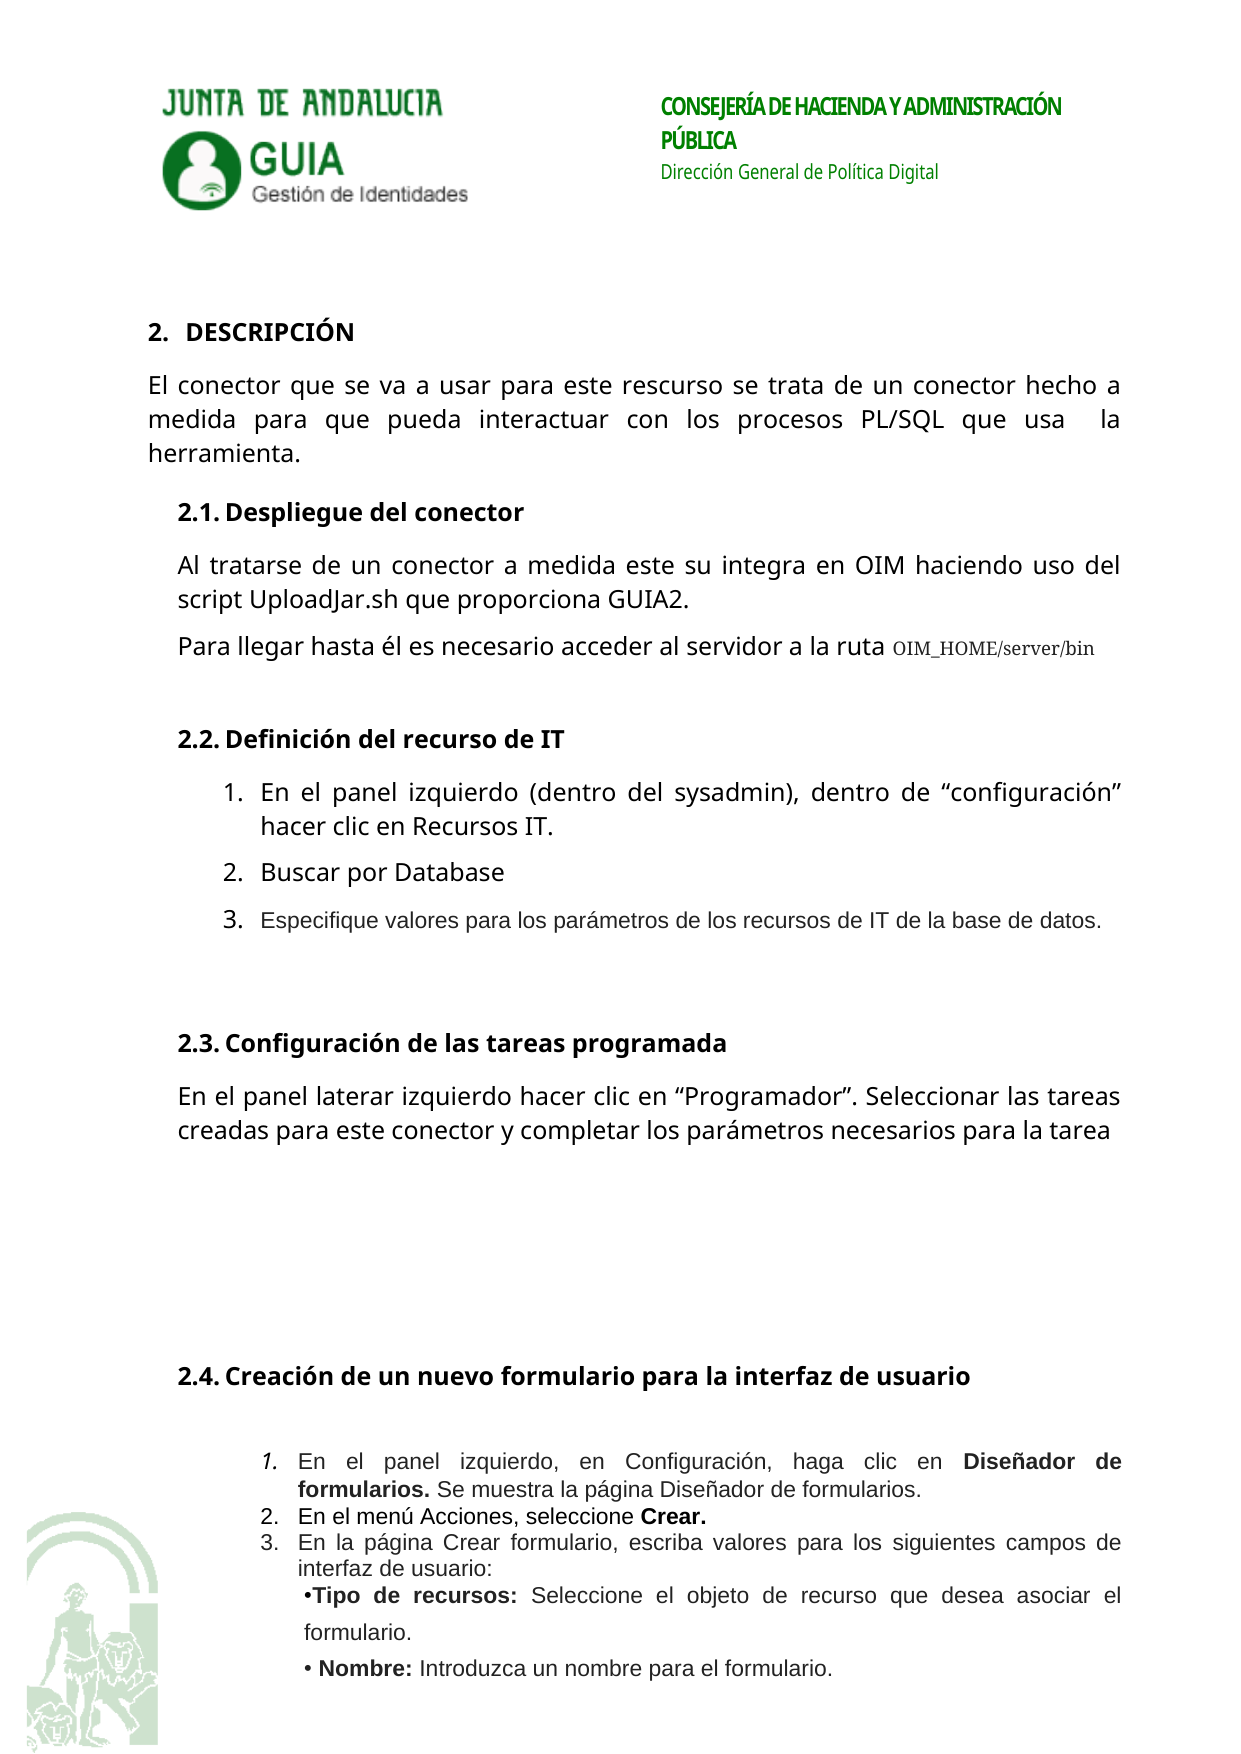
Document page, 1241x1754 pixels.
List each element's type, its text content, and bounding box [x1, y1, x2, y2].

list En el panel izquierdo (dentro del sysadmin), dentro de “configuración” hacer clic en Recursos IT. [223, 774, 1122, 842]
list Tipo de recursos: Seleccione el objeto de recurso que desea asociar el formulario. [161, 1582, 1122, 1645]
list En la página Crear formulario, escriba valores para los siguientes campos de interfaz de usuario: [260, 1529, 1122, 1582]
subtitle Configuración de las tareas programada [177, 1026, 1122, 1060]
text El conector que se va a usar para este rescurso se trata de un conector hecho a medida para que pueda interactuar con los procesos PL/SQL que usa la herramienta. [148, 368, 1122, 470]
subtitle Despliegue del conector [177, 495, 1122, 529]
subtitle Definición del recurso de IT [177, 722, 1122, 756]
text Para llegar hasta él es necesario acceder al servidor a la ruta OIM_HOME/server/bin [177, 628, 1122, 662]
subtitle DESCRIPCIÓN [148, 315, 1122, 349]
list Nombre: Introduzca un nombre para el formulario. [161, 1655, 1122, 1682]
picture [26, 1511, 159, 1753]
picture [147, 82, 498, 225]
list Especifique valores para los parámetros de los recursos de IT de la base de datos. [223, 902, 1122, 936]
list En el menú Acciones, seleccione Crear. [260, 1503, 1122, 1529]
text Al tratarse de un conector a medida este su integra en OIM haciendo uso del script UploadJar.sh que proporciona GUIA2. [177, 548, 1122, 616]
subtitle Creación de un nuevo formulario para la interfaz de usuario [177, 1358, 1122, 1392]
text En el panel laterar izquierdo hacer clic en “Programador”. Seleccionar las tareas creadas para este conector y completar los parámetros necesarios para la tarea [177, 1079, 1122, 1147]
list En el panel izquierdo, en Configuración, haga clic en Diseñador de formularios. Se muestra la página Diseñador de formularios. [260, 1445, 1122, 1503]
list Buscar por Database [223, 855, 1122, 889]
